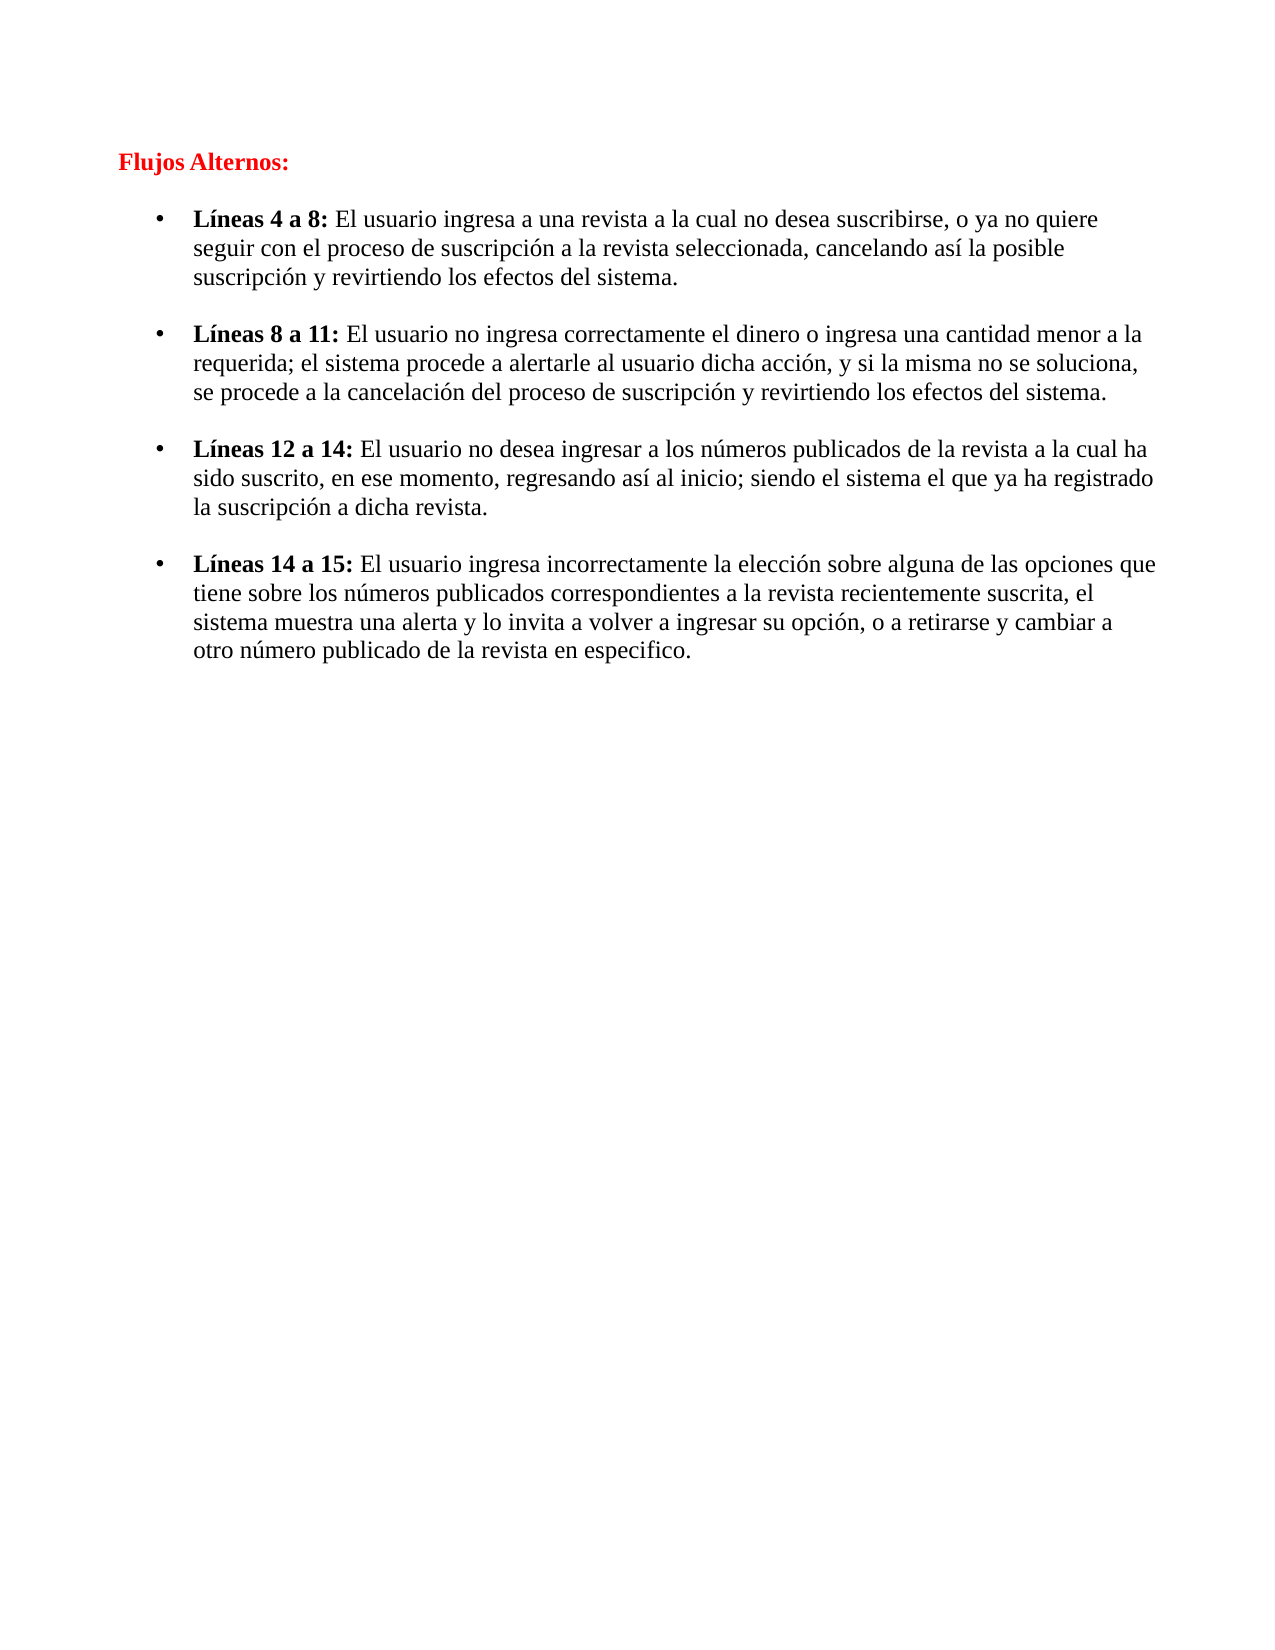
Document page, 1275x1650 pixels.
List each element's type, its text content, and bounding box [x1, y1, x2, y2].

text Flujos Alternos: [118, 147, 1157, 176]
list Líneas 8 a 11: El usuario no ingresa correctamente el dinero o ingresa una cantidad menor a la requerida; el sistema procede a alertarle al usuario dicha acción, y si la misma no se soluciona, se procede a la cancelación del proceso de suscripción y revirtiendo los efectos del sistema. [156, 319, 1157, 406]
list Líneas 12 a 14: El usuario no desea ingresar a los números publicados de la revista a la cual ha sido suscrito, en ese momento, regresando así al inicio; siendo el sistema el que ya ha registrado la suscripción a dicha revista. [156, 434, 1157, 521]
list Líneas 4 a 8: El usuario ingresa a una revista a la cual no desea suscribirse, o ya no quiere seguir con el proceso de suscripción a la revista seleccionada, cancelando así la posible suscripción y revirtiendo los efectos del sistema. [156, 204, 1157, 291]
list Líneas 14 a 15: El usuario ingresa incorrectamente la elección sobre alguna de las opciones que tiene sobre los números publicados correspondientes a la revista recientemente suscrita, el sistema muestra una alerta y lo invita a volver a ingresar su opción, o a retirarse y cambiar a otro número publicado de la revista en especifico. [156, 549, 1157, 664]
